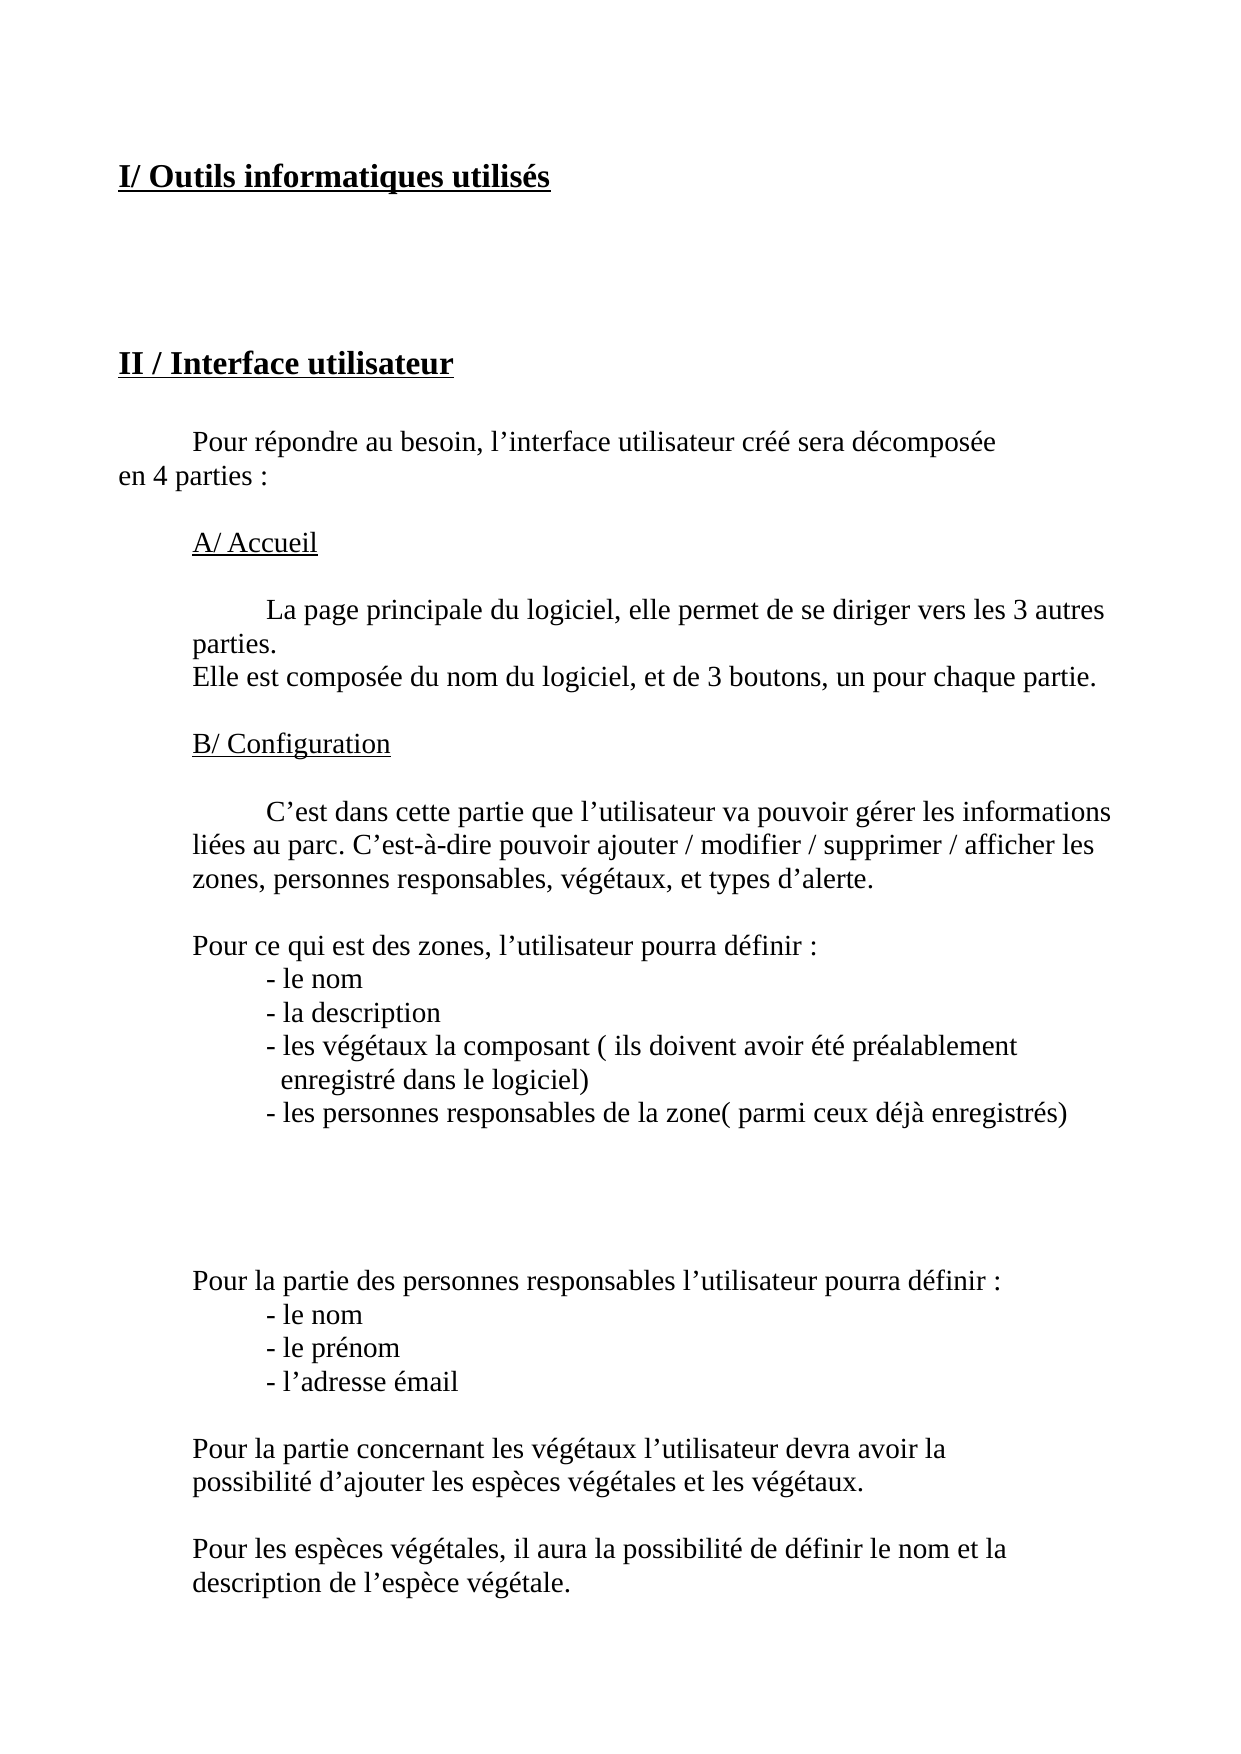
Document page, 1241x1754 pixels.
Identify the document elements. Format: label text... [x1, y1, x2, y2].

text Pour les espèces végétales, il aura la possibilité de définir le nom et la description de l’espèce végétale. [118, 1532, 1122, 1599]
text II / Interface utilisateur [118, 343, 1122, 382]
text La page principale du logiciel, elle permet de se diriger vers les 3 autres parties. [118, 592, 1122, 659]
text I/ Outils informatiques utilisés [118, 156, 1122, 195]
text - la description [118, 995, 1122, 1028]
text - l’adresse émail [118, 1364, 1122, 1397]
text en 4 parties : [118, 458, 1122, 492]
text Elle est composée du nom du logiciel, et de 3 boutons, un pour chaque partie. [118, 659, 1122, 693]
text Pour répondre au besoin, l’interface utilisateur créé sera décomposée [118, 420, 1122, 458]
text Pour la partie concernant les végétaux l’utilisateur devra avoir la possibilité d’ajouter les espèces végétales et les végétaux. [118, 1431, 1122, 1498]
text - les végétaux la composant ( ils doivent avoir été préalablement enregistré dans le logiciel) [118, 1028, 1122, 1096]
text - le nom [118, 961, 1122, 995]
text B/ Configuration [118, 727, 1122, 760]
text - les personnes responsables de la zone( parmi ceux déjà enregistrés) [118, 1096, 1122, 1129]
text - le prénom [118, 1330, 1122, 1364]
text Pour la partie des personnes responsables l’utilisateur pourra définir : [118, 1263, 1122, 1297]
text C’est dans cette partie que l’utilisateur va pouvoir gérer les informations liées au parc. C’est-à-dire pouvoir ajouter / modifier / supprimer / afficher les zones, personnes responsables, végétaux, et types d’alerte. [118, 794, 1122, 894]
text - le nom [118, 1297, 1122, 1330]
text Pour ce qui est des zones, l’utilisateur pourra définir : [118, 928, 1122, 961]
text A/ Accueil [118, 525, 1122, 559]
